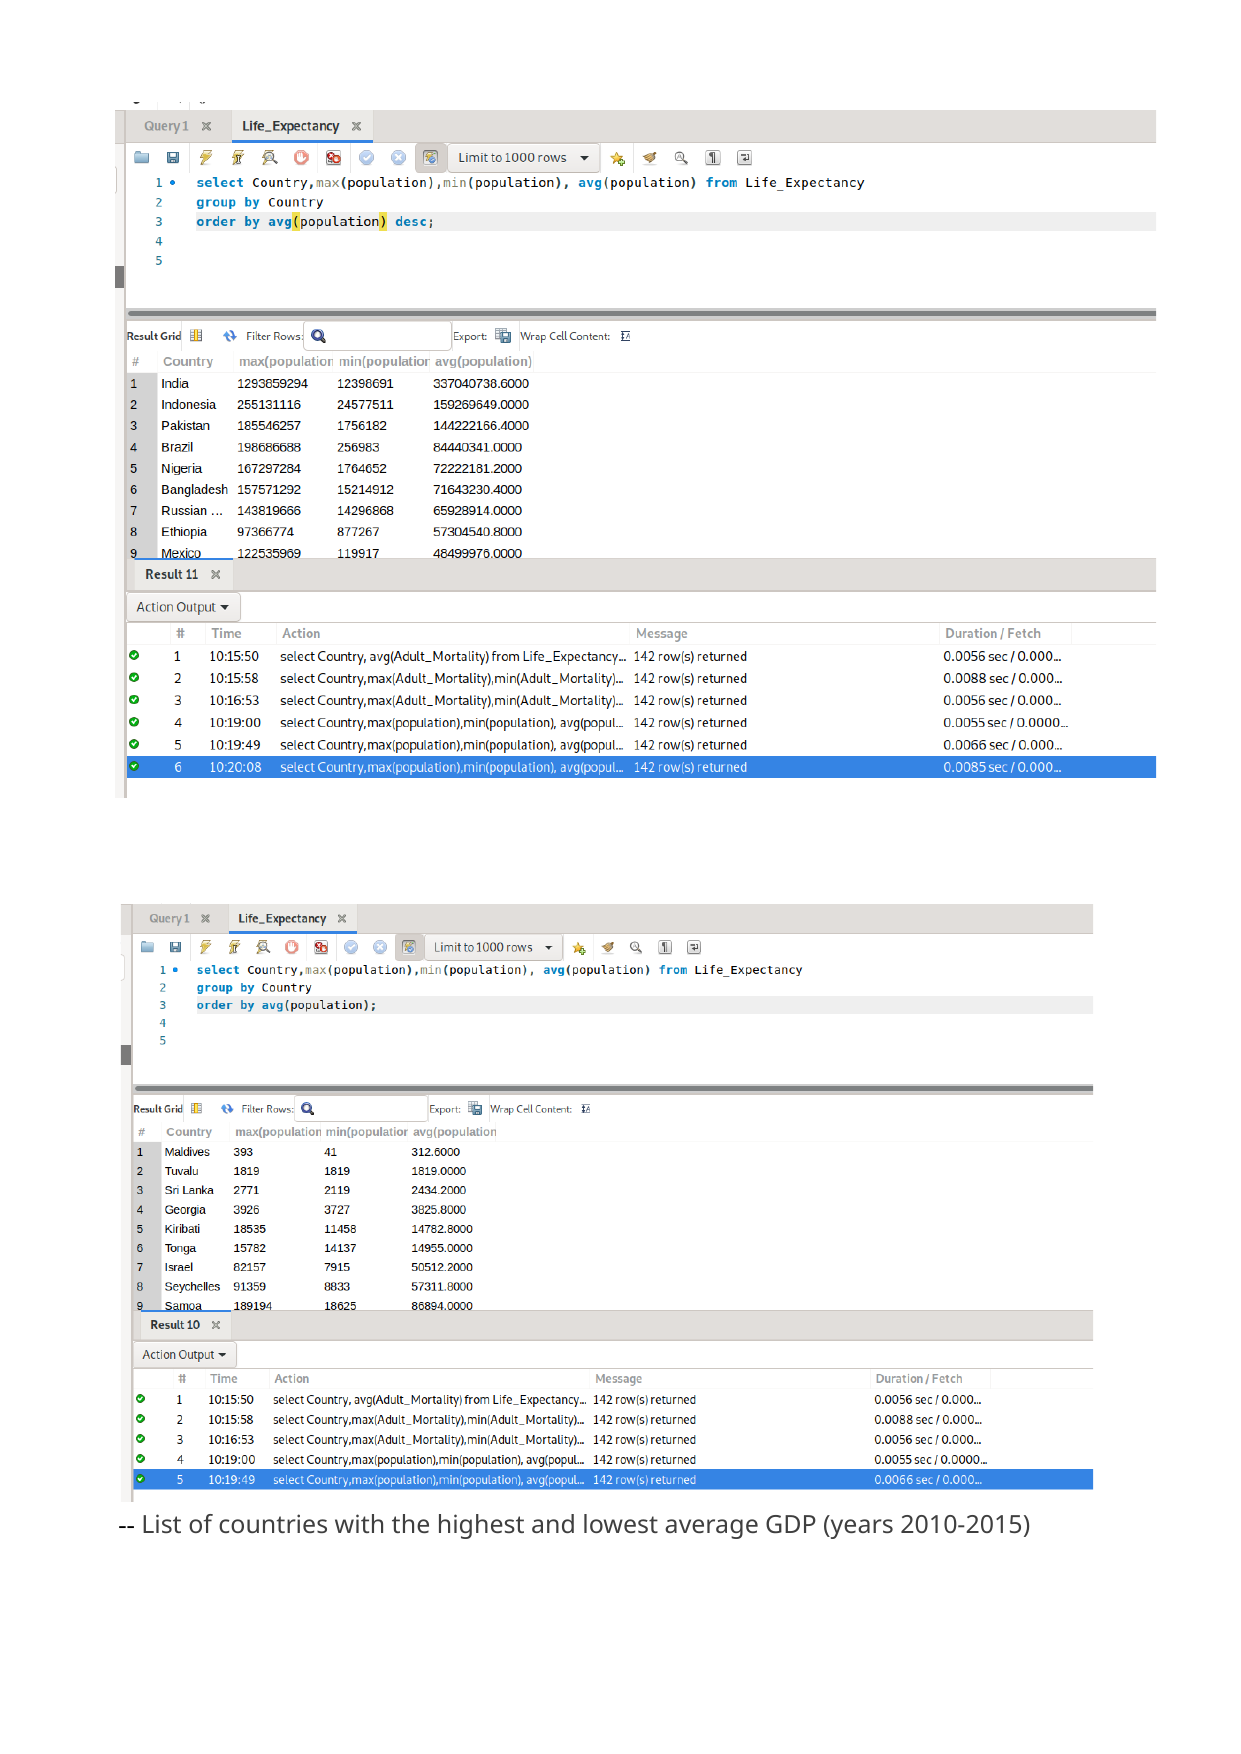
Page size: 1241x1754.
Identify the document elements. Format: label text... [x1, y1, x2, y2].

picture [115, 102, 1157, 798]
picture [120, 903, 1094, 1502]
text -- List of countries with the highest and lowest average GDP (years 2010-2015) [118, 1069, 1122, 1541]
